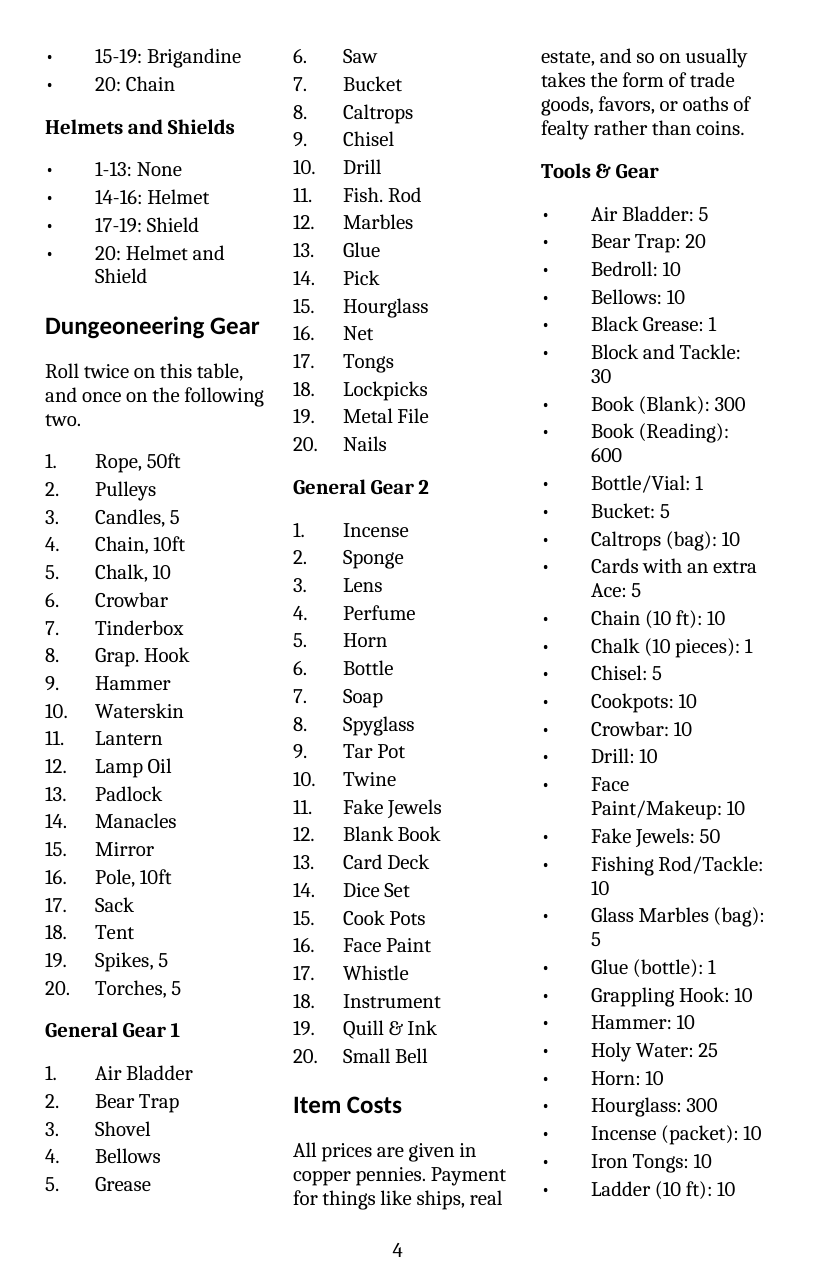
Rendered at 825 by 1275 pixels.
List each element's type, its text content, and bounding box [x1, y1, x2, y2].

list Blank Book [293, 823, 517, 847]
list Bedroll: 10 [541, 258, 765, 282]
list 20: Helmet and Shield [45, 241, 269, 289]
text estate, and so on usually takes the form of trade goods, favors, or oaths of fealty rather than coins. [541, 45, 765, 141]
list Bottle [293, 657, 517, 681]
list Spikes, 5 [45, 949, 269, 973]
list 15-19: Brigandine [45, 45, 269, 69]
text Roll twice on this table, and once on the following two. [45, 359, 269, 431]
list Chain (10 ft): 10 [541, 607, 765, 631]
list Holy Water: 25 [541, 1039, 765, 1063]
list Face Paint/Makeup: 10 [541, 773, 765, 821]
list Whistle [293, 962, 517, 986]
list Nails [293, 433, 517, 457]
list Twine [293, 768, 517, 792]
list 20: Chain [45, 73, 269, 97]
list Book (Reading): 600 [541, 420, 765, 468]
text Tools & Gear [541, 159, 765, 183]
list Iron Tongs: 10 [541, 1149, 765, 1173]
list Manacles [45, 810, 269, 834]
list Chalk, 10 [45, 561, 269, 585]
list Incense (packet): 10 [541, 1122, 765, 1146]
list Fish. Rod [293, 183, 517, 207]
list Chalk (10 pieces): 1 [541, 634, 765, 658]
list Waterskin [45, 699, 269, 723]
list Crowbar: 10 [541, 717, 765, 741]
list Pick [293, 267, 517, 291]
list Mirror [45, 838, 269, 862]
list Net [293, 322, 517, 346]
list Perfume [293, 601, 517, 625]
list Horn: 10 [541, 1066, 765, 1090]
list Face Paint [293, 934, 517, 958]
list Fishing Rod/Tackle: 10 [541, 852, 765, 900]
list Fake Jewels: 50 [541, 824, 765, 848]
list Tongs [293, 350, 517, 374]
subtitle Dungeoneering Gear [45, 310, 269, 341]
list Pulleys [45, 478, 269, 502]
list Air Bladder [45, 1062, 269, 1086]
list Tinderbox [45, 616, 269, 640]
list Drill [293, 156, 517, 180]
list Soap [293, 684, 517, 708]
list Cards with an extra Ace: 5 [541, 555, 765, 603]
list Crowbar [45, 588, 269, 612]
text All prices are given in copper pennies. Payment for things like ships, real [293, 1139, 517, 1211]
list Glass Marbles (bag): 5 [541, 904, 765, 952]
text General Gear 1 [45, 1019, 269, 1043]
text General Gear 2 [293, 476, 517, 499]
list Lens [293, 574, 517, 598]
list Bear Trap [45, 1089, 269, 1113]
list Candles, 5 [45, 505, 269, 529]
list Card Deck [293, 851, 517, 875]
list Block and Tackle: 30 [541, 341, 765, 389]
list Metal File [293, 405, 517, 429]
list 14-16: Helmet [45, 186, 269, 210]
list Hourglass [293, 294, 517, 318]
list Ladder (10 ft): 10 [541, 1177, 765, 1201]
list Caltrops [293, 100, 517, 124]
list Incense [293, 518, 517, 542]
list 1-13: None [45, 158, 269, 182]
list Cookpots: 10 [541, 690, 765, 714]
list Torches, 5 [45, 976, 269, 1000]
list Rope, 50ft [45, 450, 269, 474]
list Tent [45, 921, 269, 945]
list Lockpicks [293, 377, 517, 401]
list Grease [45, 1173, 269, 1197]
list Grappling Hook: 10 [541, 983, 765, 1007]
list Lamp Oil [45, 755, 269, 779]
list Bear Trap: 20 [541, 230, 765, 254]
list Spyglass [293, 712, 517, 736]
list Glue (bottle): 1 [541, 956, 765, 979]
list Horn [293, 629, 517, 653]
list Small Bell [293, 1045, 517, 1069]
text Helmets and Shields [45, 115, 269, 139]
list Tar Pot [293, 740, 517, 764]
list Bucket: 5 [541, 499, 765, 523]
list Cook Pots [293, 906, 517, 930]
list Padlock [45, 782, 269, 806]
list Chain, 10ft [45, 533, 269, 557]
list Chisel: 5 [541, 662, 765, 686]
list Hammer: 10 [541, 1011, 765, 1035]
list Black Grease: 1 [541, 313, 765, 337]
list Lantern [45, 727, 269, 751]
subtitle Item Costs [293, 1089, 517, 1120]
list Drill: 10 [541, 745, 765, 769]
list Book (Blank): 300 [541, 392, 765, 416]
list Hourglass: 300 [541, 1094, 765, 1118]
list Hammer [45, 672, 269, 696]
list Sponge [293, 546, 517, 570]
list Pole, 10ft [45, 866, 269, 889]
list Fake Jewels [293, 795, 517, 819]
list Glue [293, 239, 517, 263]
list Sack [45, 893, 269, 917]
list Shovel [45, 1117, 269, 1141]
list Caltrops (bag): 10 [541, 527, 765, 551]
list Bottle/Vial: 1 [541, 472, 765, 496]
list Bellows [45, 1145, 269, 1169]
list Chisel [293, 128, 517, 152]
list Dice Set [293, 878, 517, 902]
list Quill & Ink [293, 1017, 517, 1041]
list Saw [293, 45, 517, 69]
list 17-19: Shield [45, 213, 269, 237]
list Air Bladder: 5 [541, 202, 765, 226]
list Grap. Hook [45, 644, 269, 668]
list Marbles [293, 211, 517, 235]
list Instrument [293, 989, 517, 1013]
list Bellows: 10 [541, 285, 765, 309]
list Bucket [293, 73, 517, 97]
